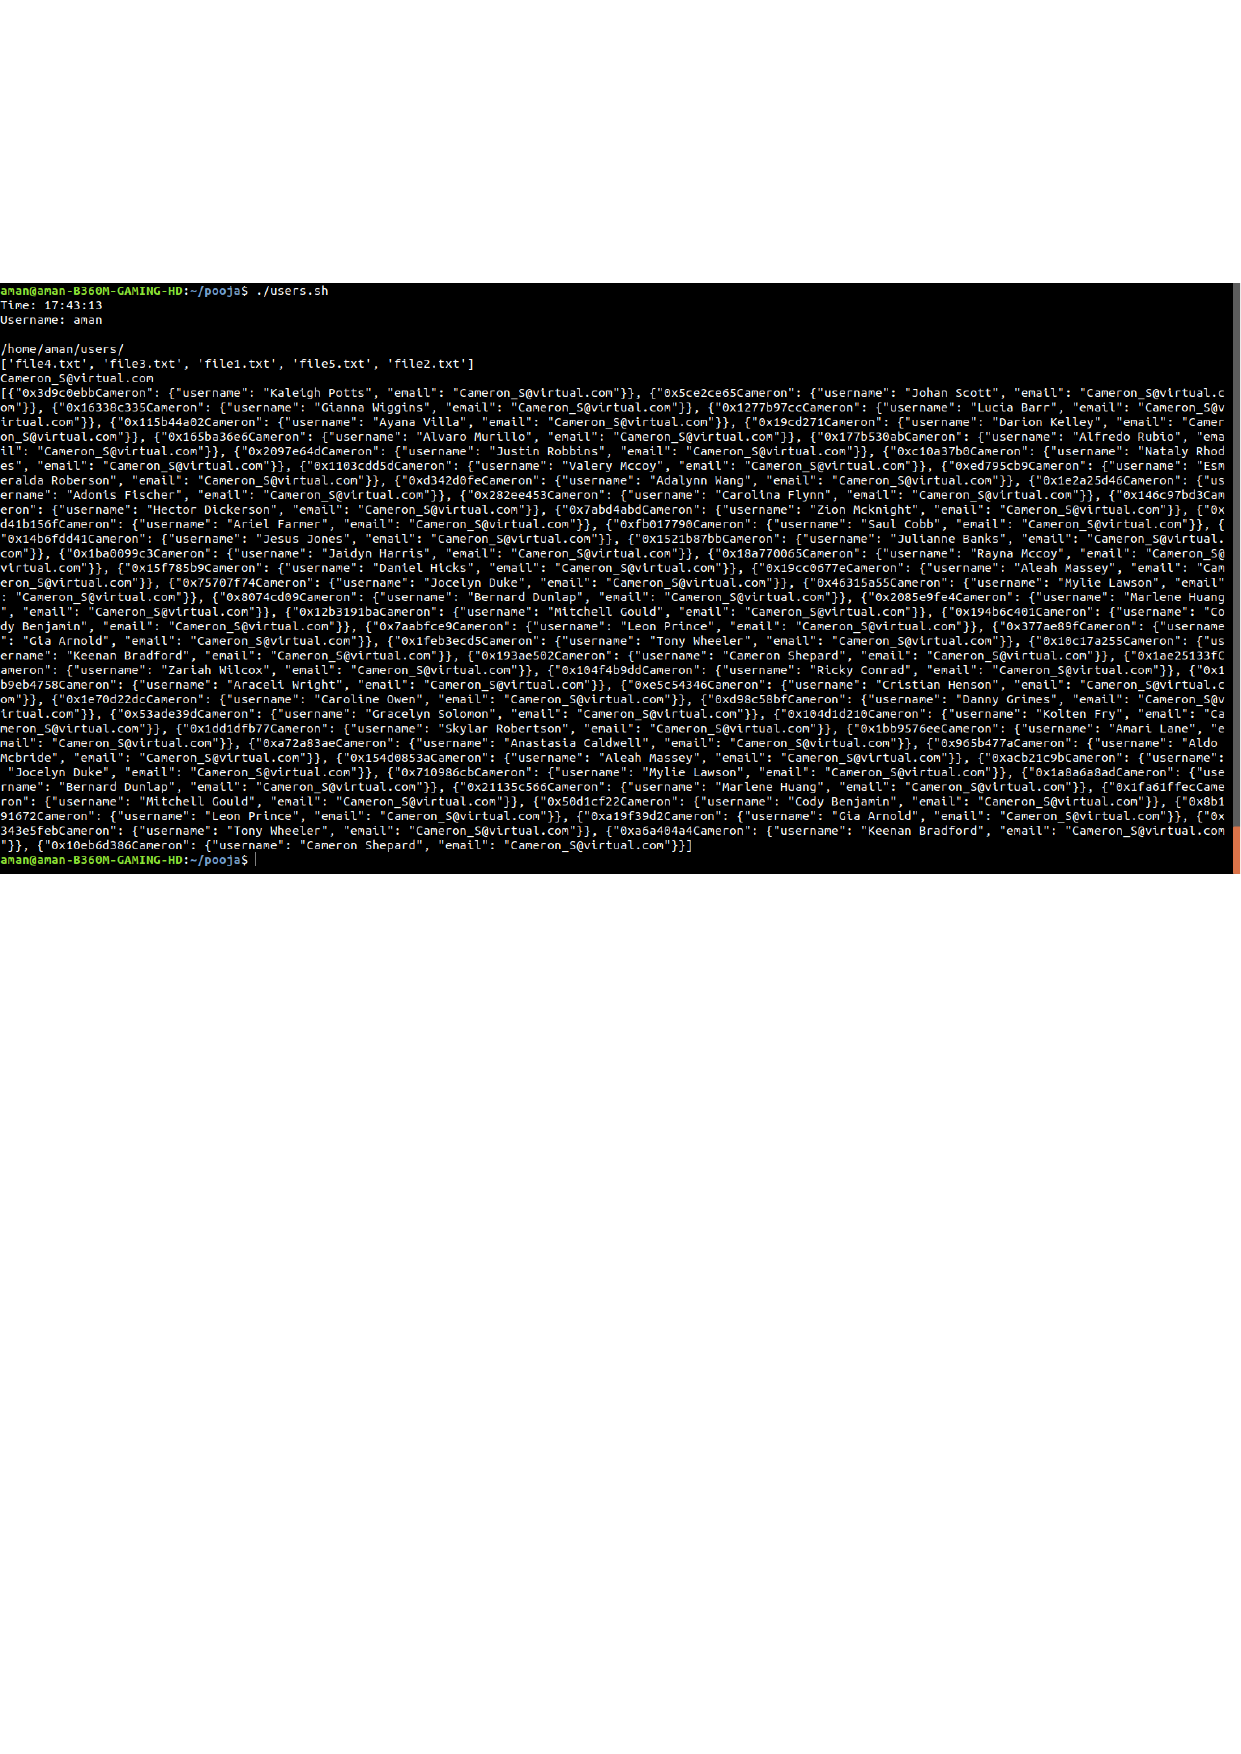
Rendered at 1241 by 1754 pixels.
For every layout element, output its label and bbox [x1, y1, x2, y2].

picture [0, 283, 1241, 874]
